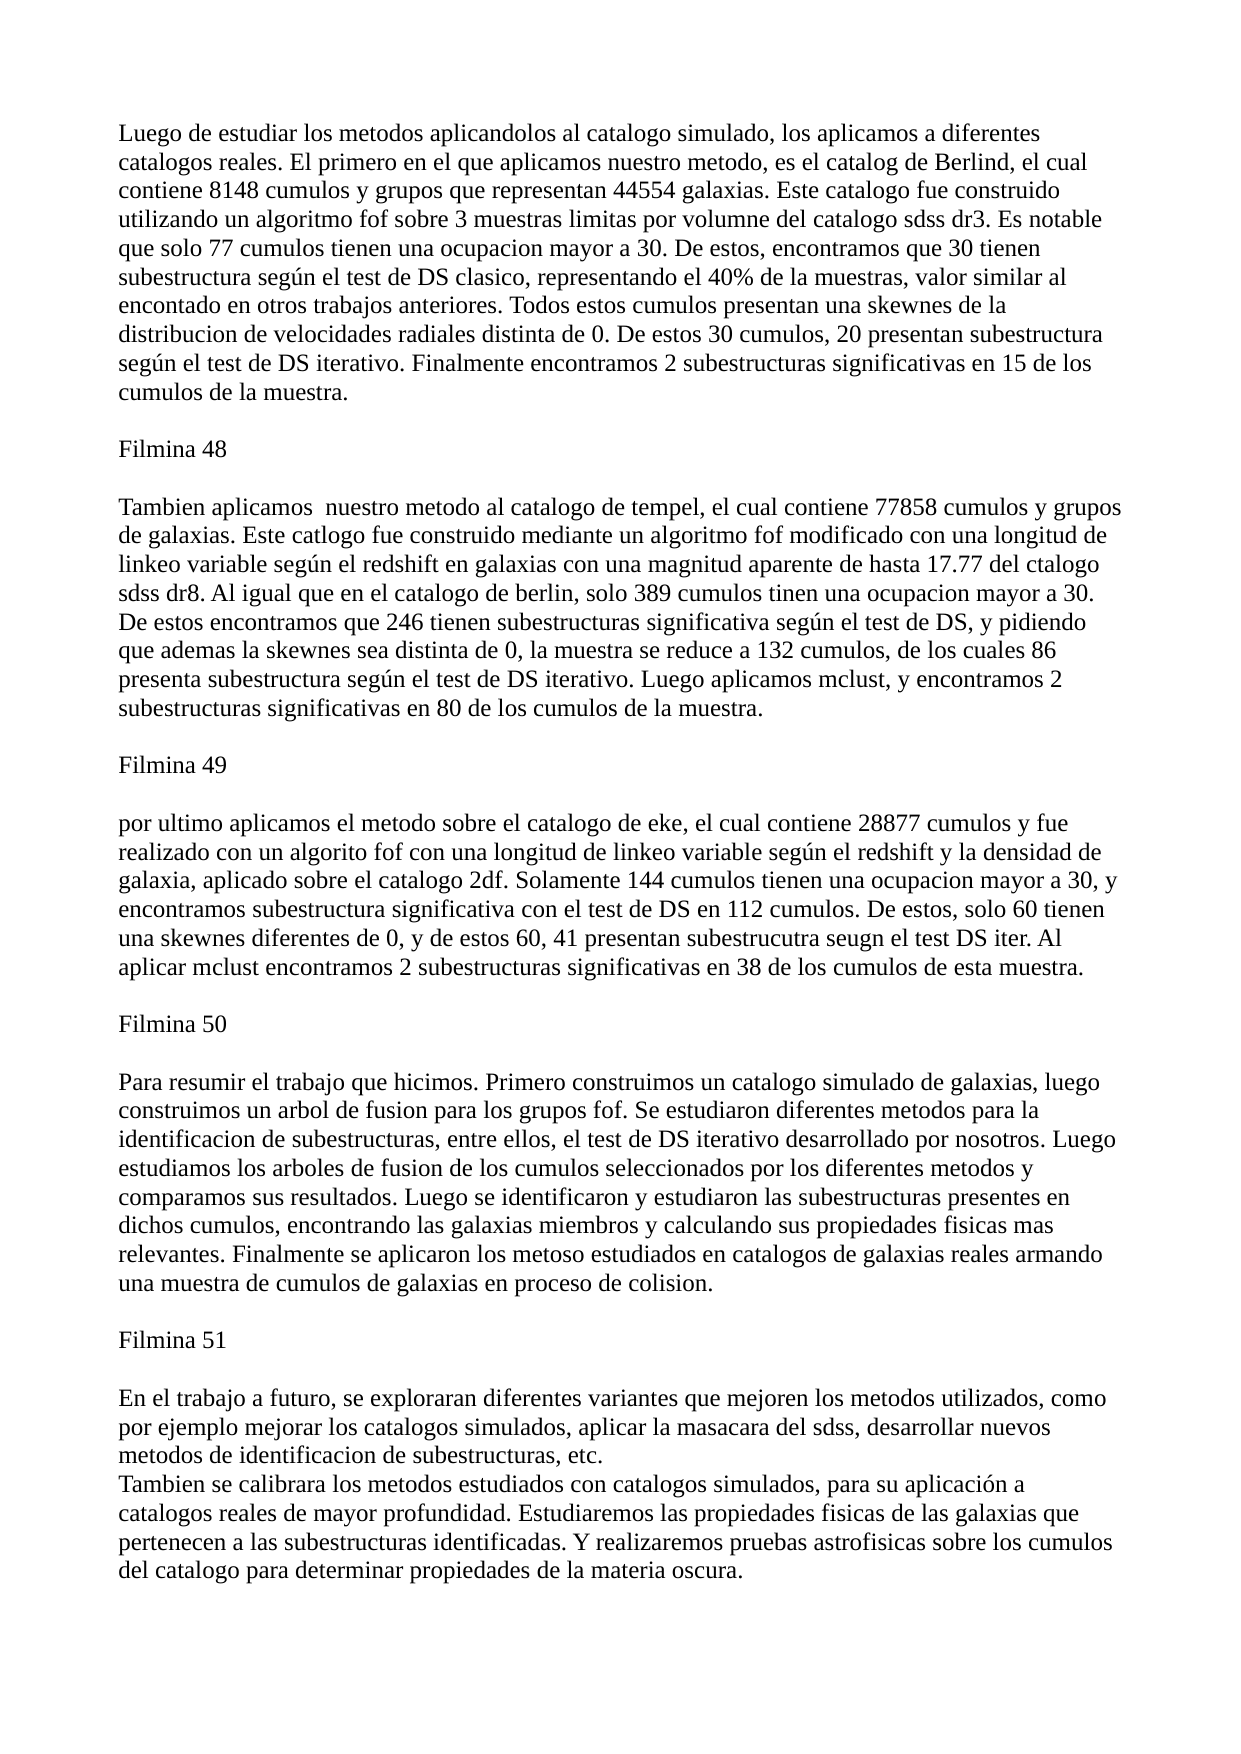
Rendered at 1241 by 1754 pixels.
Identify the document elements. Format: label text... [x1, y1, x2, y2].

text Tambien aplicamos nuestro metodo al catalogo de tempel, el cual contiene 77858 cumulos y grupos de galaxias. Este catlogo fue construido mediante un algoritmo fof modificado con una longitud de linkeo variable según el redshift en galaxias con una magnitud aparente de hasta 17.77 del ctalogo sdss dr8. Al igual que en el catalogo de berlin, solo 389 cumulos tinen una ocupacion mayor a 30. De estos encontramos que 246 tienen subestructuras significativa según el test de DS, y pidiendo que ademas la skewnes sea distinta de 0, la muestra se reduce a 132 cumulos, de los cuales 86 presenta subestructura según el test de DS iterativo. Luego aplicamos mclust, y encontramos 2 subestructuras significativas en 80 de los cumulos de la muestra. [118, 492, 1122, 722]
text Filmina 50 [118, 1009, 1122, 1038]
text Tambien se calibrara los metodos estudiados con catalogos simulados, para su aplicación a catalogos reales de mayor profundidad. Estudiaremos las propiedades fisicas de las galaxias que pertenecen a las subestructuras identificadas. Y realizaremos pruebas astrofisicas sobre los cumulos del catalogo para determinar propiedades de la materia oscura. [118, 1469, 1122, 1584]
text Para resumir el trabajo que hicimos. Primero construimos un catalogo simulado de galaxias, luego construimos un arbol de fusion para los grupos fof. Se estudiaron diferentes metodos para la identificacion de subestructuras, entre ellos, el test de DS iterativo desarrollado por nosotros. Luego estudiamos los arboles de fusion de los cumulos seleccionados por los diferentes metodos y comparamos sus resultados. Luego se identificaron y estudiaron las subestructuras presentes en dichos cumulos, encontrando las galaxias miembros y calculando sus propiedades fisicas mas relevantes. Finalmente se aplicaron los metoso estudiados en catalogos de galaxias reales armando una muestra de cumulos de galaxias en proceso de colision. [118, 1067, 1122, 1297]
text Filmina 49 [118, 751, 1122, 779]
text por ultimo aplicamos el metodo sobre el catalogo de eke, el cual contiene 28877 cumulos y fue realizado con un algorito fof con una longitud de linkeo variable según el redshift y la densidad de galaxia, aplicado sobre el catalogo 2df. Solamente 144 cumulos tienen una ocupacion mayor a 30, y encontramos subestructura significativa con el test de DS en 112 cumulos. De estos, solo 60 tienen una skewnes diferentes de 0, y de estos 60, 41 presentan subestrucutra seugn el test DS iter. Al aplicar mclust encontramos 2 subestructuras significativas en 38 de los cumulos de esta muestra. [118, 808, 1122, 981]
text Filmina 48 [118, 434, 1122, 463]
text Luego de estudiar los metodos aplicandolos al catalogo simulado, los aplicamos a diferentes catalogos reales. El primero en el que aplicamos nuestro metodo, es el catalog de Berlind, el cual contiene 8148 cumulos y grupos que representan 44554 galaxias. Este catalogo fue construido utilizando un algoritmo fof sobre 3 muestras limitas por volumne del catalogo sdss dr3. Es notable que solo 77 cumulos tienen una ocupacion mayor a 30. De estos, encontramos que 30 tienen subestructura según el test de DS clasico, representando el 40% de la muestras, valor similar al encontado en otros trabajos anteriores. Todos estos cumulos presentan una skewnes de la distribucion de velocidades radiales distinta de 0. De estos 30 cumulos, 20 presentan subestructura según el test de DS iterativo. Finalmente encontramos 2 subestructuras significativas en 15 de los cumulos de la muestra. [118, 118, 1122, 406]
text En el trabajo a futuro, se exploraran diferentes variantes que mejoren los metodos utilizados, como por ejemplo mejorar los catalogos simulados, aplicar la masacara del sdss, desarrollar nuevos metodos de identificacion de subestructuras, etc. [118, 1383, 1122, 1469]
text Filmina 51 [118, 1326, 1122, 1354]
